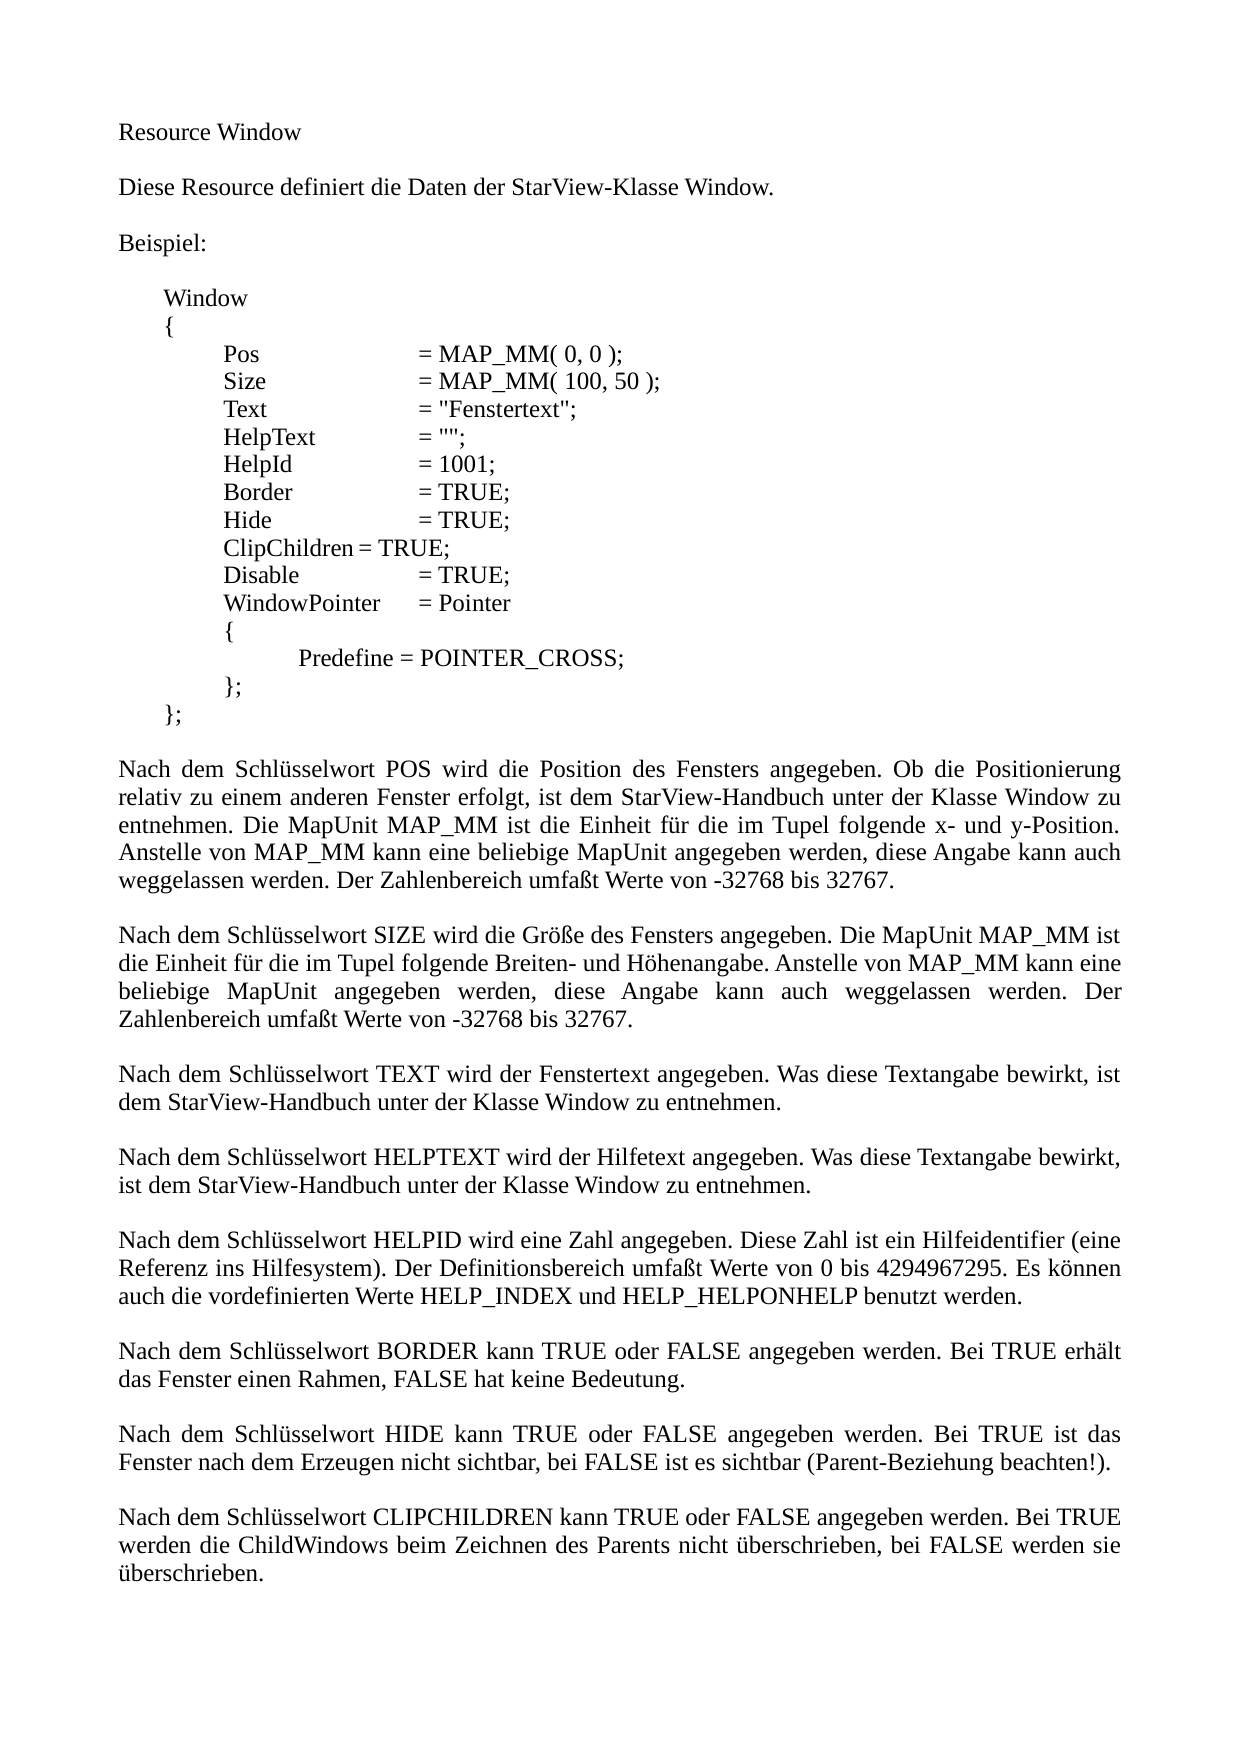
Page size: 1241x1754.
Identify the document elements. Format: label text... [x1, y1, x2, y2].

text Beispiel: [118, 229, 1122, 257]
text Resource Window [118, 118, 1122, 146]
text Nach dem Schlüsselwort POS wird die Position des Fensters angegeben. Ob die Positionierung relativ zu einem anderen Fenster erfolgt, ist dem StarView-Handbuch unter der Klasse Window zu entnehmen. Die MapUnit MAP_MM ist die Einheit für die im Tupel folgende x- und y-Position. Anstelle von MAP_MM kann eine beliebige MapUnit angegeben werden, diese Angabe kann auch weggelassen werden. Der Zahlenbereich umfaßt Werte von -32768 bis 32767. [118, 755, 1122, 894]
list Size = MAP_MM( 100, 50 ); [118, 367, 1122, 395]
text Nach dem Schlüsselwort BORDER kann TRUE oder FALSE angegeben werden. Bei TRUE erhält das Fenster einen Rahmen, FALSE hat keine Bedeutung. [118, 1337, 1122, 1393]
list Predefine = POINTER_CROSS; [118, 644, 1122, 672]
list { [118, 617, 1122, 644]
list HelpText = ""; [118, 423, 1122, 451]
list WindowPointer = Pointer [118, 589, 1122, 617]
text Nach dem Schlüsselwort CLIPCHILDREN kann TRUE oder FALSE angegeben werden. Bei TRUE werden die ChildWindows beim Zeichnen des Parents nicht überschrieben, bei FALSE werden sie überschrieben. [118, 1503, 1122, 1587]
list Window [118, 284, 1122, 312]
list }; [118, 700, 1122, 728]
text Nach dem Schlüsselwort HIDE kann TRUE oder FALSE angegeben werden. Bei TRUE ist das Fenster nach dem Erzeugen nicht sichtbar, bei FALSE ist es sichtbar (Parent-Beziehung beachten!). [118, 1420, 1122, 1476]
list HelpId = 1001; [118, 451, 1122, 478]
list Text = "Fenstertext"; [118, 395, 1122, 423]
list }; [118, 672, 1122, 700]
list Disable = TRUE; [118, 561, 1122, 589]
text Nach dem Schlüsselwort HELPTEXT wird der Hilfetext angegeben. Was diese Textangabe bewirkt, ist dem StarView-Handbuch unter der Klasse Window zu entnehmen. [118, 1143, 1122, 1199]
list Pos = MAP_MM( 0, 0 ); [118, 340, 1122, 367]
text Nach dem Schlüsselwort SIZE wird die Größe des Fensters angegeben. Die MapUnit MAP_MM ist die Einheit für die im Tupel folgende Breiten- und Höhenangabe. Anstelle von MAP_MM kann eine beliebige MapUnit angegeben werden, diese Angabe kann auch weggelassen werden. Der Zahlenbereich umfaßt Werte von -32768 bis 32767. [118, 922, 1122, 1032]
list Hide = TRUE; [118, 506, 1122, 534]
text Diese Resource definiert die Daten der StarView-Klasse Window. [118, 173, 1122, 201]
text Nach dem Schlüsselwort HELPID wird eine Zahl angegeben. Diese Zahl ist ein Hilfeidentifier (eine Referenz ins Hilfesystem). Der Definitionsbereich umfaßt Werte von 0 bis 4294967295. Es können auch die vordefinierten Werte HELP_INDEX und HELP_HELPONHELP benutzt werden. [118, 1226, 1122, 1309]
list { [118, 312, 1122, 340]
text Nach dem Schlüsselwort TEXT wird der Fenstertext angegeben. Was diese Textangabe bewirkt, ist dem StarView-Handbuch unter der Klasse Window zu entnehmen. [118, 1060, 1122, 1116]
list ClipChildren = TRUE; [118, 534, 1122, 561]
list Border = TRUE; [118, 478, 1122, 506]
